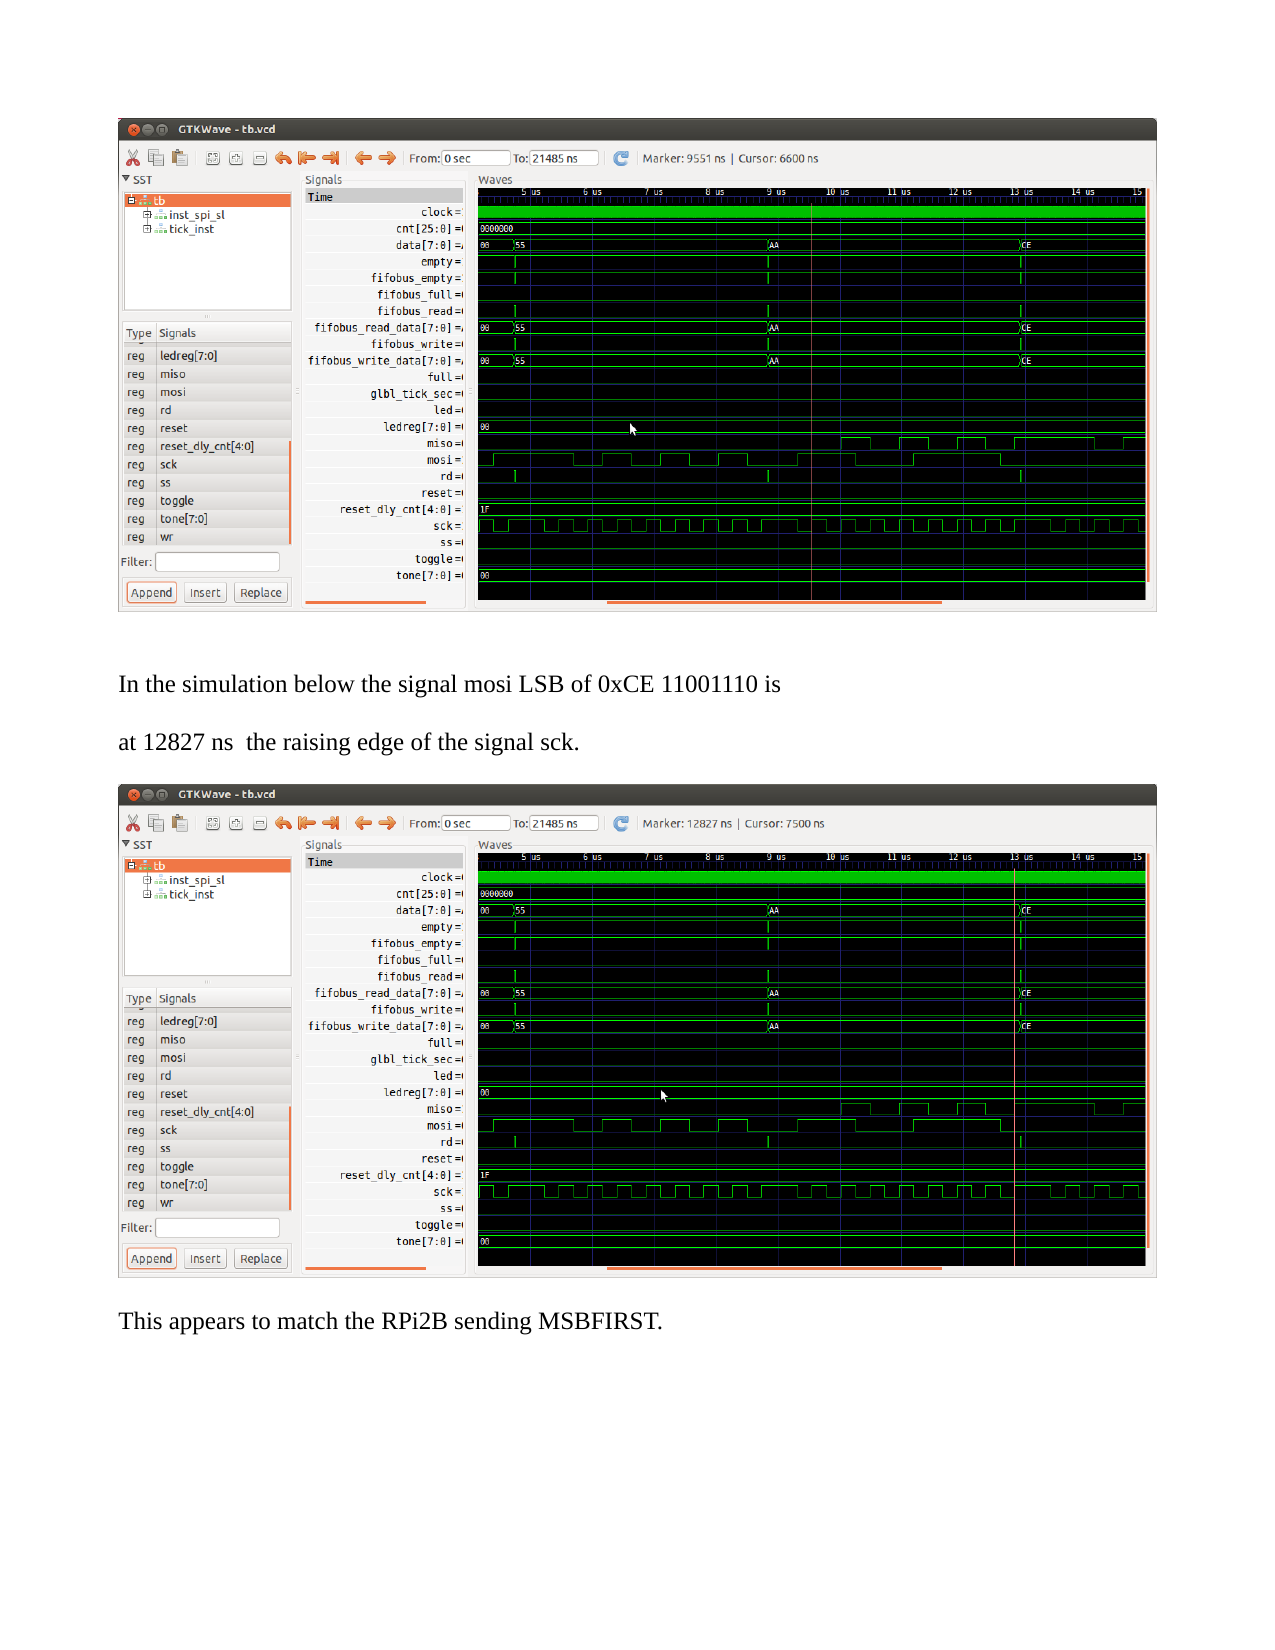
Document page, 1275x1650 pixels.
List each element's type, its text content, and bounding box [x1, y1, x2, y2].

picture [118, 118, 1157, 612]
text This appears to match the RPi2B sending MSBFIRST. [118, 1306, 1157, 1335]
text at 12827 ns the raising edge of the signal sck. [118, 727, 1157, 755]
text In the simulation below the signal mosi LSB of 0xCE 11001110 is [118, 669, 1157, 698]
picture [118, 784, 1157, 1278]
